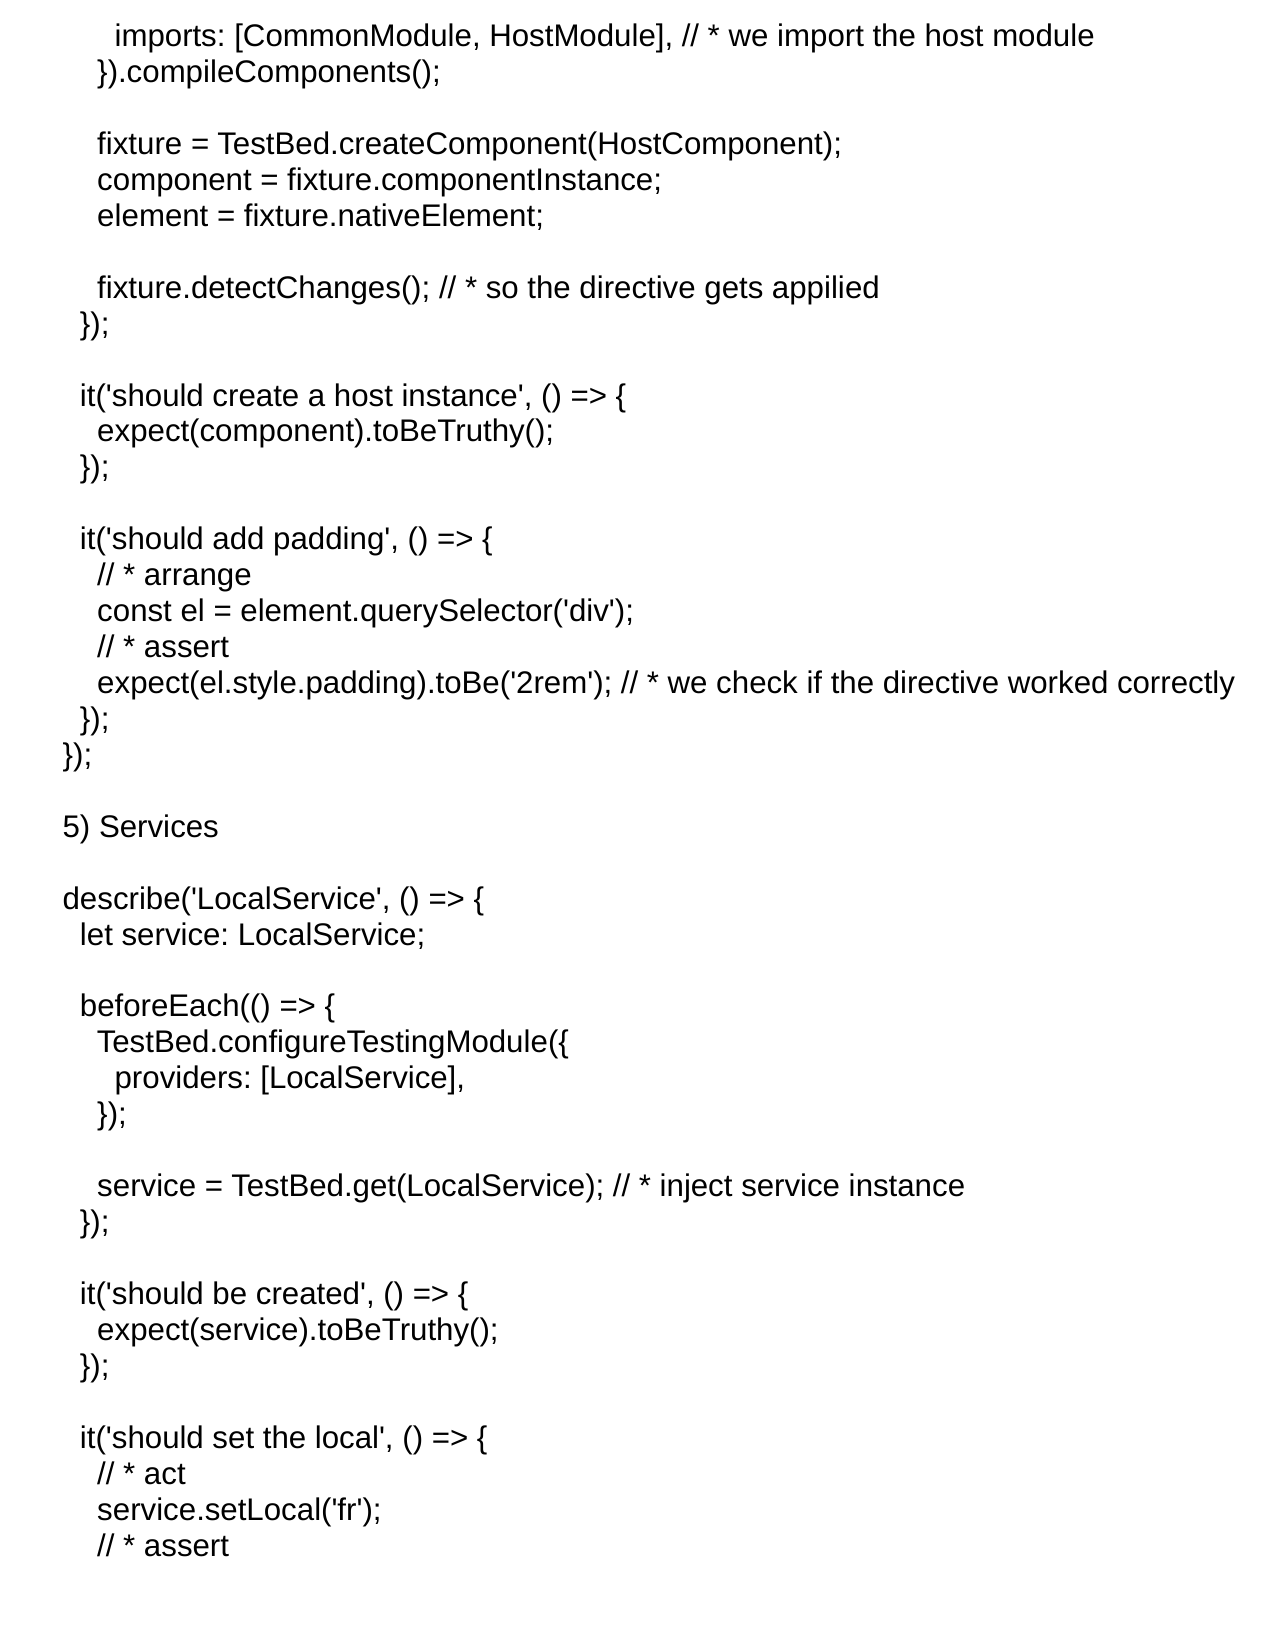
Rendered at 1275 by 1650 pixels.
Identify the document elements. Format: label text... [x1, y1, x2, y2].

text // * assert [62, 628, 1262, 664]
text }); [62, 448, 1262, 484]
text it('should be created', () => { [62, 1275, 1262, 1311]
text providers: [LocalService], [62, 1059, 1262, 1095]
text }); [62, 736, 1262, 772]
text }); [62, 1347, 1262, 1383]
text it('should set the local', () => { [62, 1419, 1262, 1455]
text fixture.detectChanges(); // * so the directive gets appilied [62, 269, 1262, 305]
text fixture = TestBed.createComponent(HostComponent); [62, 125, 1262, 161]
text // * act [62, 1455, 1262, 1491]
text imports: [CommonModule, HostModule], // * we import the host module [62, 17, 1262, 53]
text TestBed.configureTestingModule({ [62, 1023, 1262, 1059]
text expect(component).toBeTruthy(); [62, 412, 1262, 448]
text component = fixture.componentInstance; [62, 161, 1262, 197]
text }); [62, 700, 1262, 736]
text 5) Services [62, 808, 1262, 844]
text }); [62, 305, 1262, 341]
text const el = element.querySelector('div'); [62, 592, 1262, 628]
text // * assert [62, 1527, 1262, 1562]
text }); [62, 1203, 1262, 1239]
text expect(service).toBeTruthy(); [62, 1311, 1262, 1347]
text let service: LocalService; [62, 916, 1262, 952]
text }); [62, 1095, 1262, 1131]
text beforeEach(() => { [62, 987, 1262, 1023]
text element = fixture.nativeElement; [62, 197, 1262, 233]
text it('should add padding', () => { [62, 520, 1262, 556]
text expect(el.style.padding).toBe('2rem'); // * we check if the directive worked correctly [62, 664, 1262, 700]
text it('should create a host instance', () => { [62, 377, 1262, 412]
text service = TestBed.get(LocalService); // * inject service instance [62, 1167, 1262, 1203]
text service.setLocal('fr'); [62, 1491, 1262, 1527]
text describe('LocalService', () => { [62, 880, 1262, 916]
text }).compileComponents(); [62, 53, 1262, 89]
text // * arrange [62, 556, 1262, 592]
